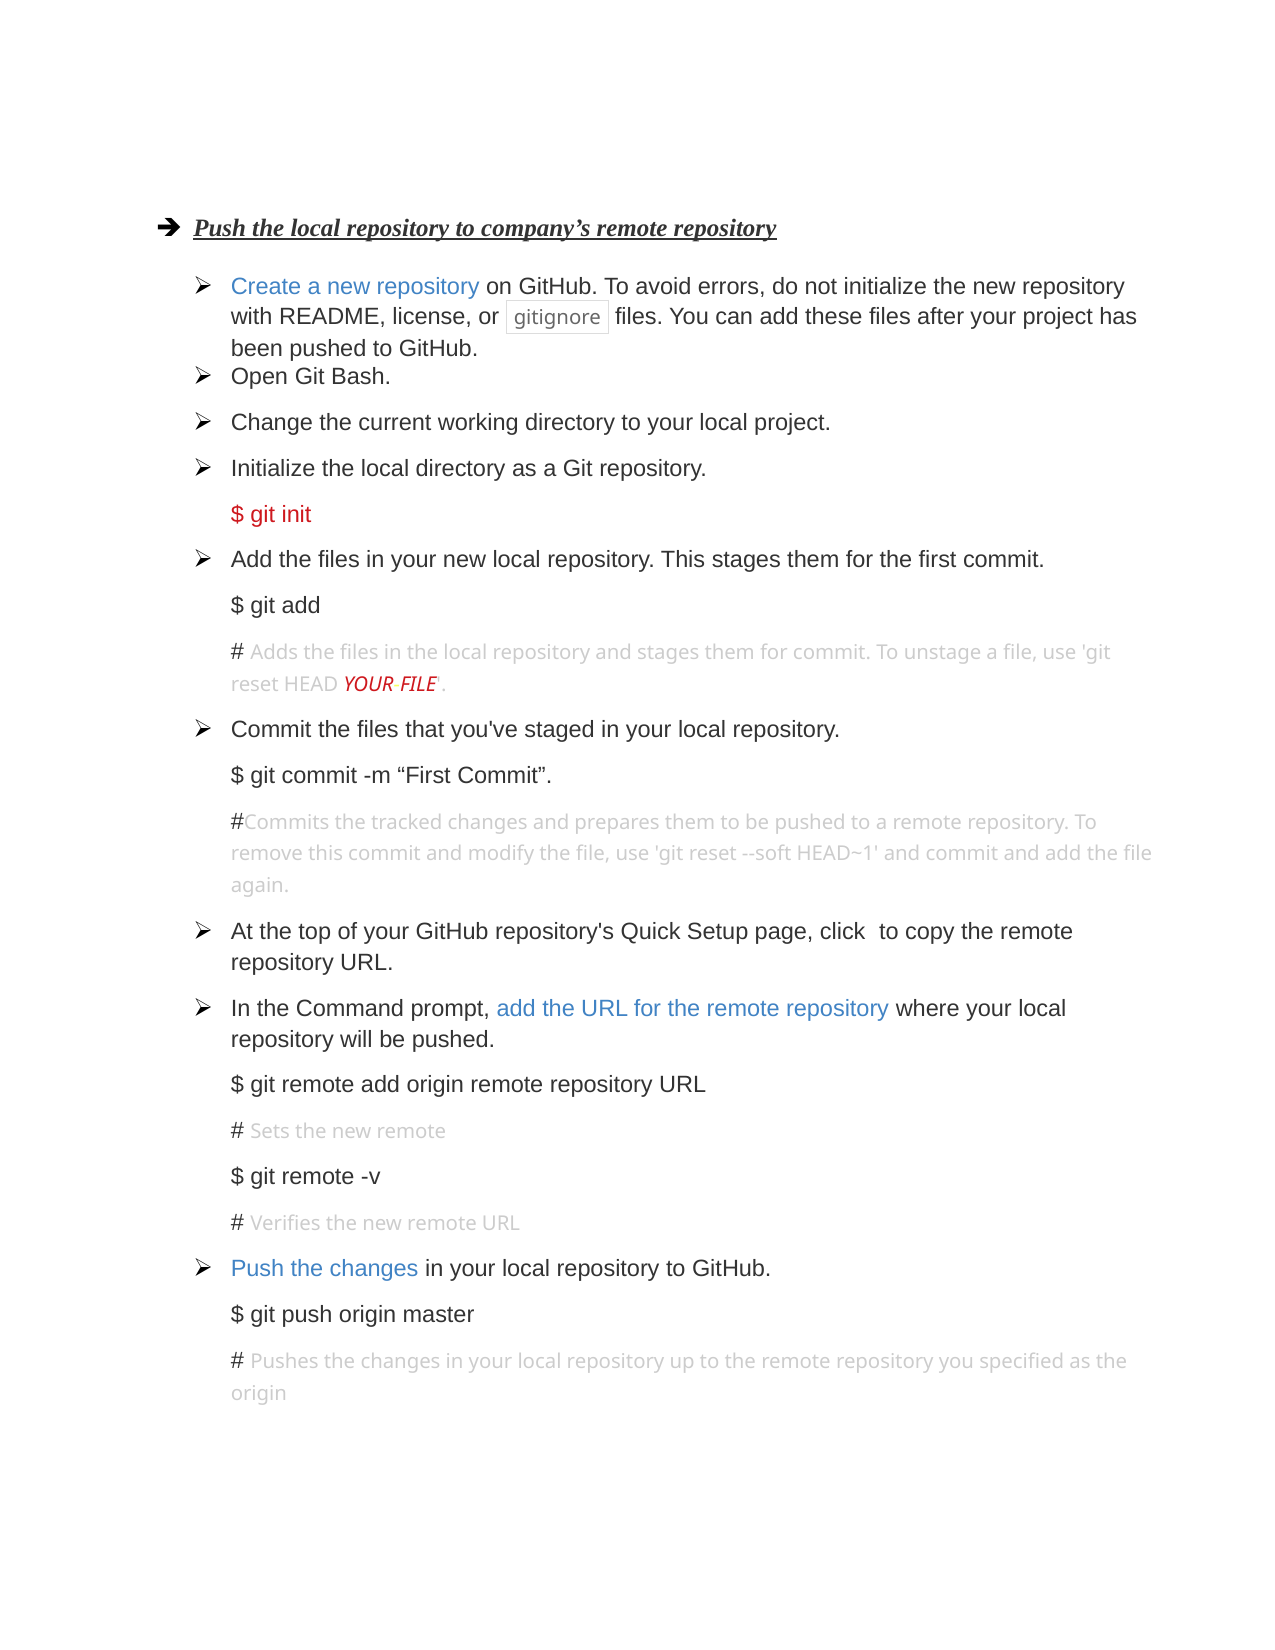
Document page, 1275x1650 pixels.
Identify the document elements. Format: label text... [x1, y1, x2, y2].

list Change the current working directory to your local project. [193, 408, 1157, 436]
list $ git init [193, 500, 1157, 527]
list Initialize the local directory as a Git repository. [193, 454, 1157, 482]
list Add the files in your new local repository. This stages them for the first commit. [193, 546, 1157, 573]
list At the top of your GitHub repository's Quick Setup page, click to copy the remote repository URL. [193, 917, 1157, 975]
list Create a new repository on GitHub. To avoid errors, do not initialize the new repository with README, license, or gitignore files. You can add these files after your project has been pushed to GitHub. [193, 271, 1157, 362]
list In the Command prompt, add the URL for the remote repository where your local repository will be pushed. [193, 994, 1157, 1052]
list # Pushes the changes in your local repository up to the remote repository you specified as the origin [193, 1346, 1157, 1406]
list Commit the files that you've staged in your local repository. [193, 716, 1157, 743]
list $ git commit -m “First Commit”. [193, 762, 1157, 788]
list $ git remote -v [193, 1163, 1157, 1190]
list # Verifies the new remote URL [193, 1208, 1157, 1236]
list $ git push origin master [193, 1301, 1157, 1328]
list Push the local repository to company’s remote repository [156, 213, 1157, 242]
list # Adds the files in the local repository and stages them for commit. To unstage a file, use 'git reset HEAD YOUR-FILE'. [193, 637, 1157, 697]
list $ git add [193, 592, 1157, 619]
list Open Git Bash. [193, 362, 1157, 390]
list # Sets the new remote [193, 1116, 1157, 1144]
list Push the changes in your local repository to GitHub. [193, 1255, 1157, 1282]
list $ git remote add origin remote repository URL [193, 1071, 1157, 1098]
list #Commits the tracked changes and prepares them to be pushed to a remote repository. To remove this commit and modify the file, use 'git reset --soft HEAD~1' and commit and add the file again. [193, 807, 1157, 898]
